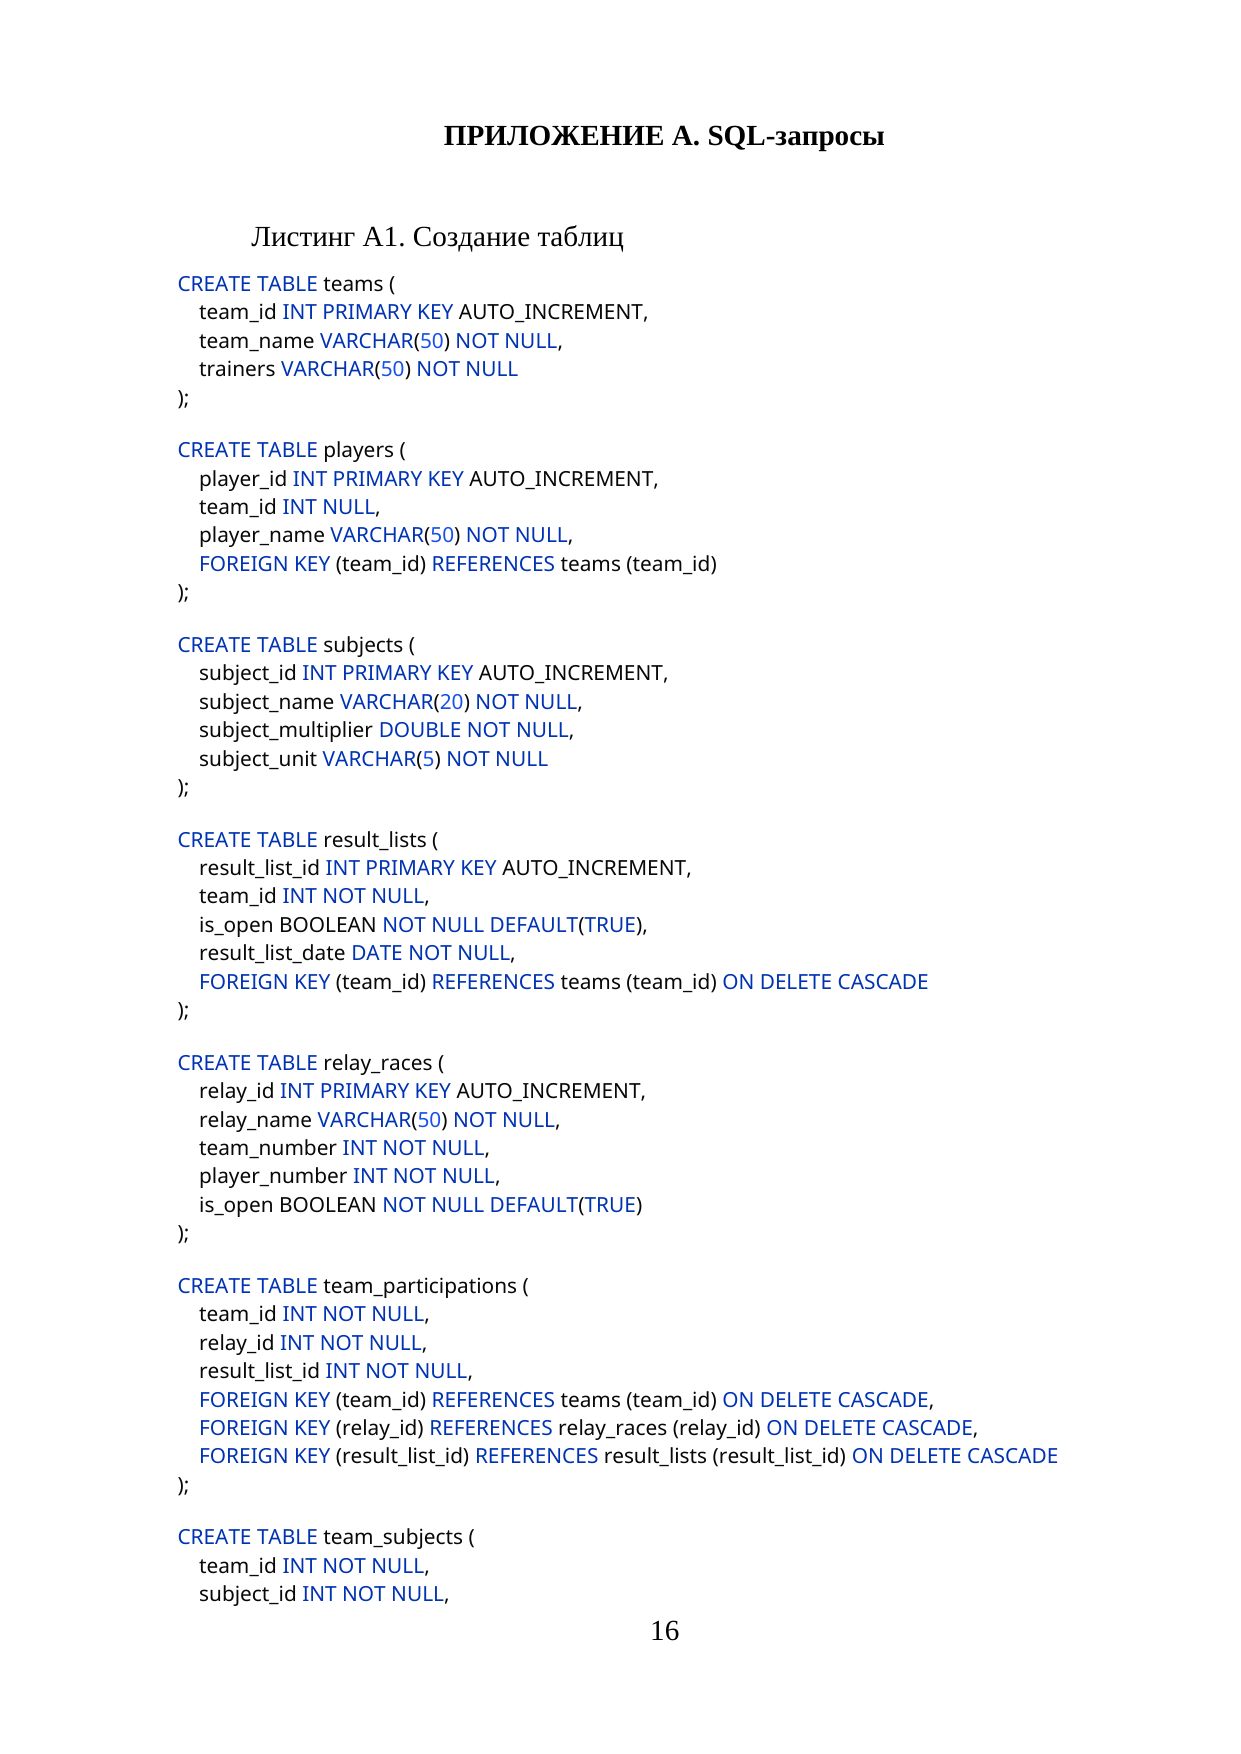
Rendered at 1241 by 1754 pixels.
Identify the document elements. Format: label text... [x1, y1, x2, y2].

list ПРИЛОЖЕНИЕ A. SQL-запросы [177, 118, 1152, 152]
text CREATE TABLE teams ( team_id INT PRIMARY KEY AUTO_INCREMENT, team_name VARCHAR(50) NOT NULL, trainers VARCHAR(50) NOT NULL ); CREATE TABLE players ( player_id INT PRIMARY KEY AUTO_INCREMENT, team_id INT NULL, player_name VARCHAR(50) NOT NULL, FOREIGN KEY (team_id) REFERENCES teams (team_id) ); CREATE TABLE subjects ( subject_id INT PRIMARY KEY AUTO_INCREMENT, subject_name VARCHAR(20) NOT NULL, subject_multiplier DOUBLE NOT NULL, subject_unit VARCHAR(5) NOT NULL ); CREATE TABLE result_lists ( result_list_id INT PRIMARY KEY AUTO_INCREMENT, team_id INT NOT NULL, is_open BOOLEAN NOT NULL DEFAULT(TRUE), result_list_date DATE NOT NULL, FOREIGN KEY (team_id) REFERENCES teams (team_id) ON DELETE CASCADE ); CREATE TABLE relay_races ( relay_id INT PRIMARY KEY AUTO_INCREMENT, relay_name VARCHAR(50) NOT NULL, team_number INT NOT NULL, player_number INT NOT NULL, is_open BOOLEAN NOT NULL DEFAULT(TRUE) ); CREATE TABLE team_participations ( team_id INT NOT NULL, relay_id INT NOT NULL, result_list_id INT NOT NULL, FOREIGN KEY (team_id) REFERENCES teams (team_id) ON DELETE CASCADE, FOREIGN KEY (relay_id) REFERENCES relay_races (relay_id) ON DELETE CASCADE, FOREIGN KEY (result_list_id) REFERENCES result_lists (result_list_id) ON DELETE CASCADE ); CREATE TABLE team_subjects ( team_id INT NOT NULL, subject_id INT NOT NULL, [177, 269, 1152, 1608]
list Листинг A1. Создание таблиц [177, 219, 1152, 252]
